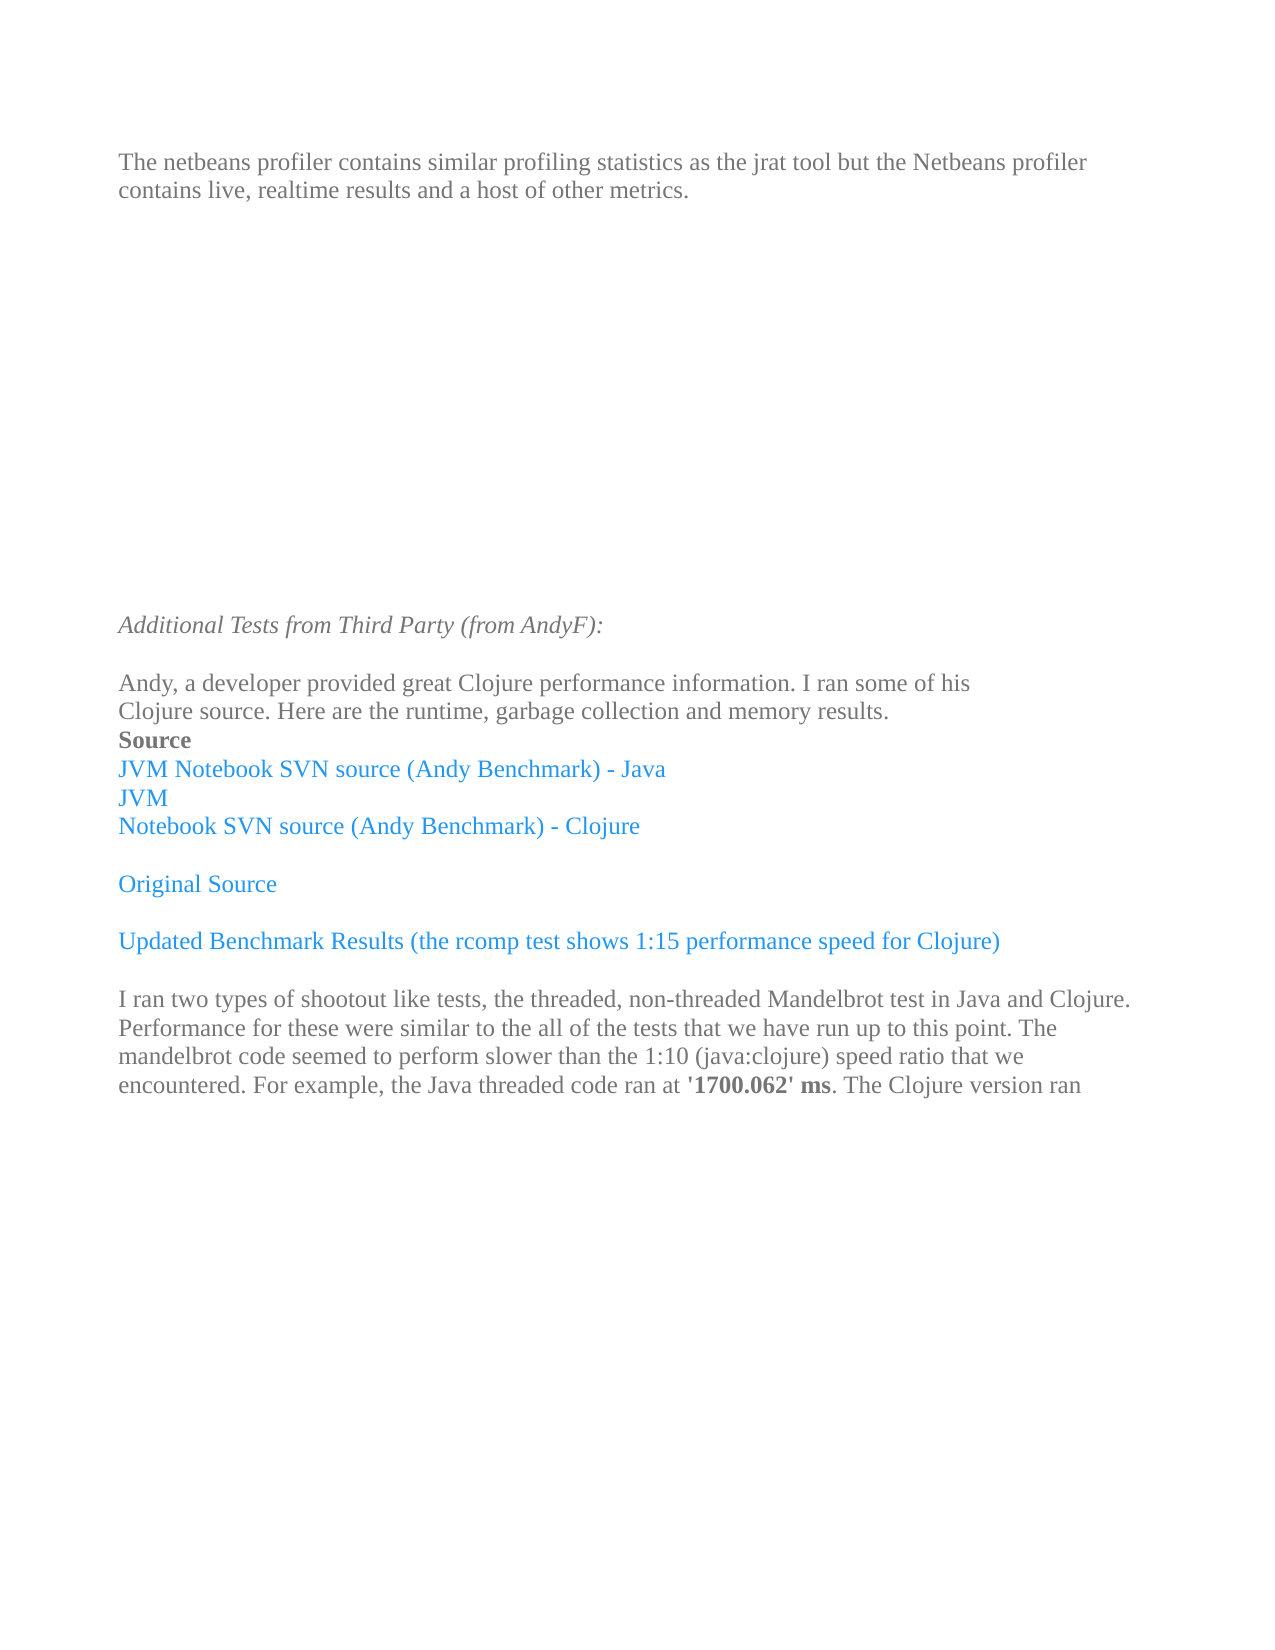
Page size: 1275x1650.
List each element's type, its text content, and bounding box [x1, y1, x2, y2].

text The netbeans profiler contains similar profiling statistics as the jrat tool but the Netbeans profiler contains live, realtime results and a host of other metrics. Additional Tests from Third Party (from AndyF): Andy, a developer provided great Clojure performance information. I ran some of his Clojure source. Here are the runtime, garbage collection and memory results. Source JVM Notebook SVN source (Andy Benchmark) - Java JVM Notebook SVN source (Andy Benchmark) - Clojure Original Source Updated Benchmark Results (the rcomp test shows 1:15 performance speed for Clojure) I ran two types of shootout like tests, the threaded, non-threaded Mandelbrot test in Java and Clojure. Performance for these were similar to the all of the tests that we have run up to this point. The mandelbrot code seemed to perform slower than the 1:10 (java:clojure) speed ratio that we encountered. For example, the Java threaded code ran at '1700.062' ms. The Clojure version ran [118, 118, 1157, 1099]
